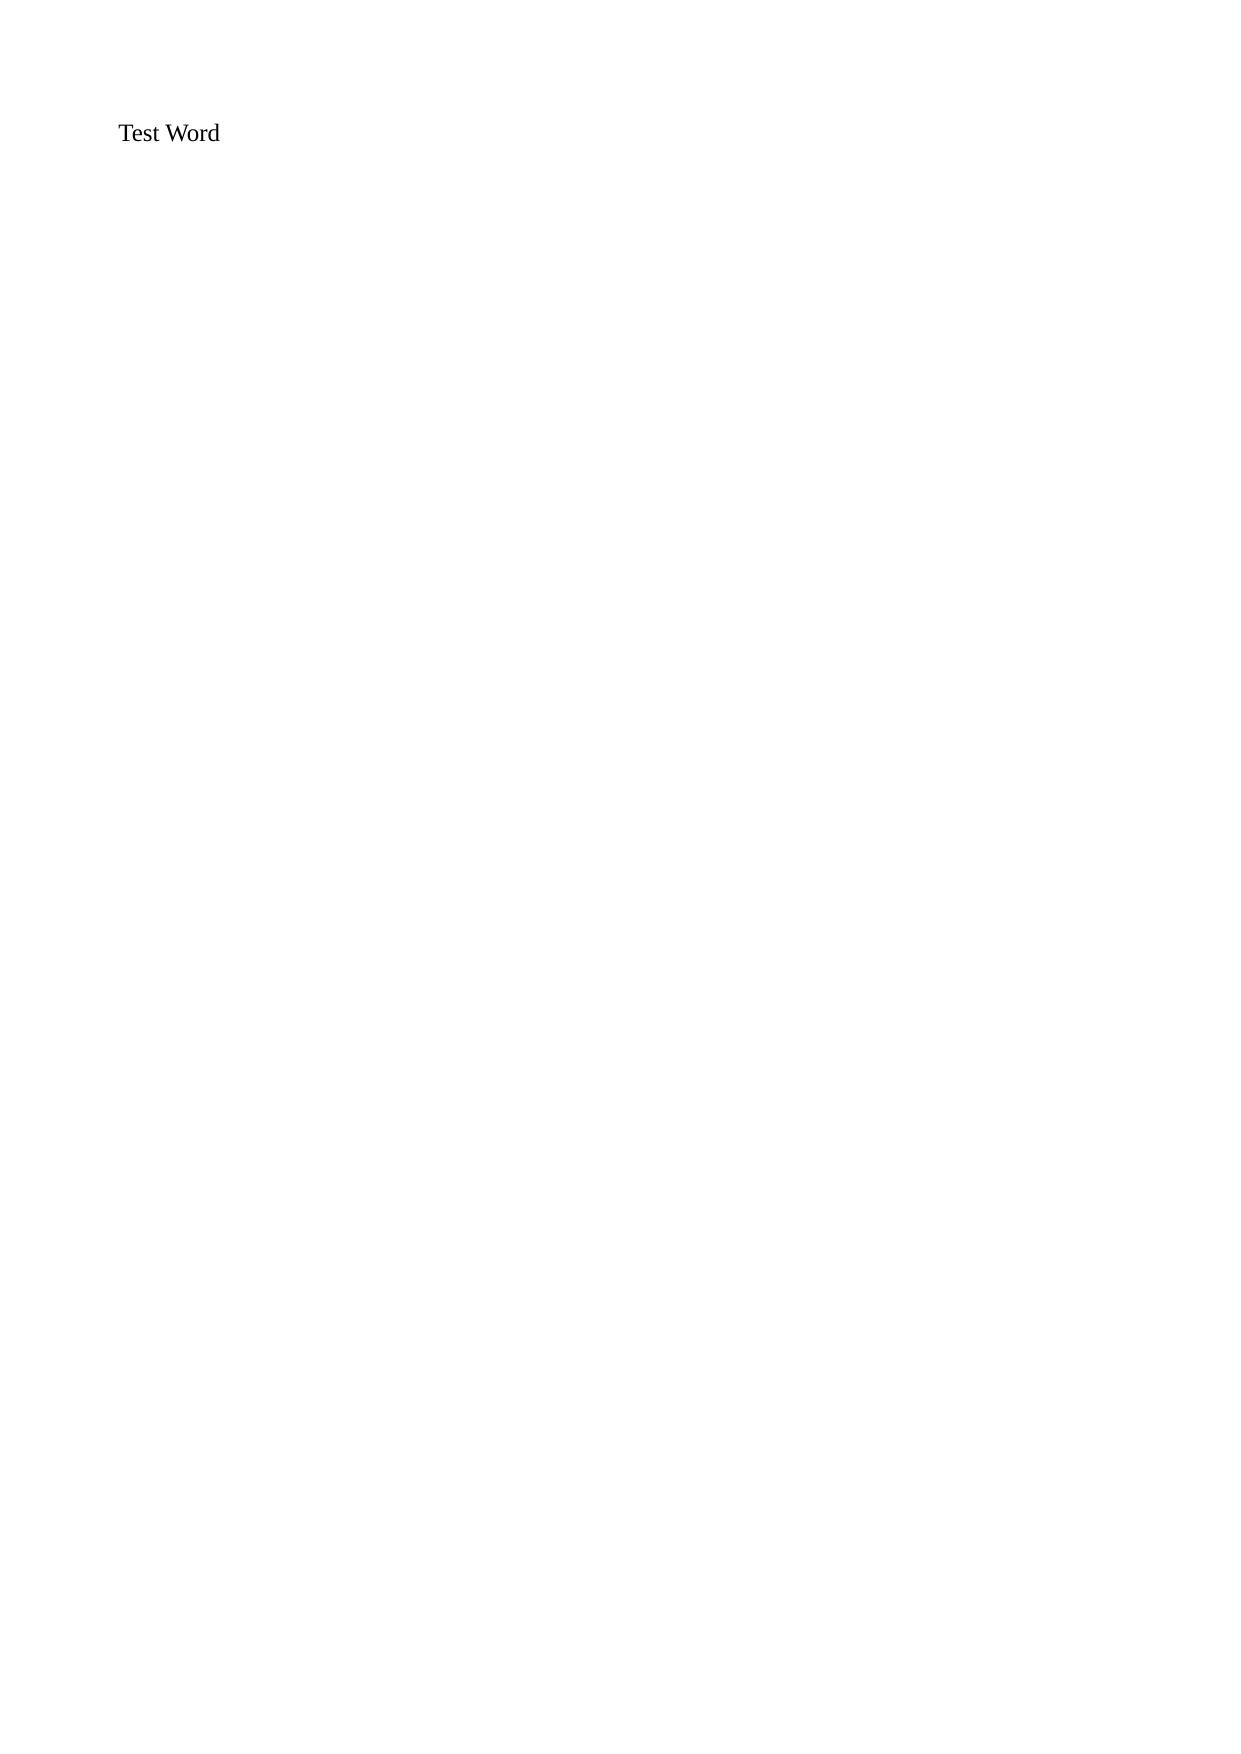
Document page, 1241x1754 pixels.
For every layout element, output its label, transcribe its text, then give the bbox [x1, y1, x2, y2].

text Test Word [118, 118, 1122, 147]
